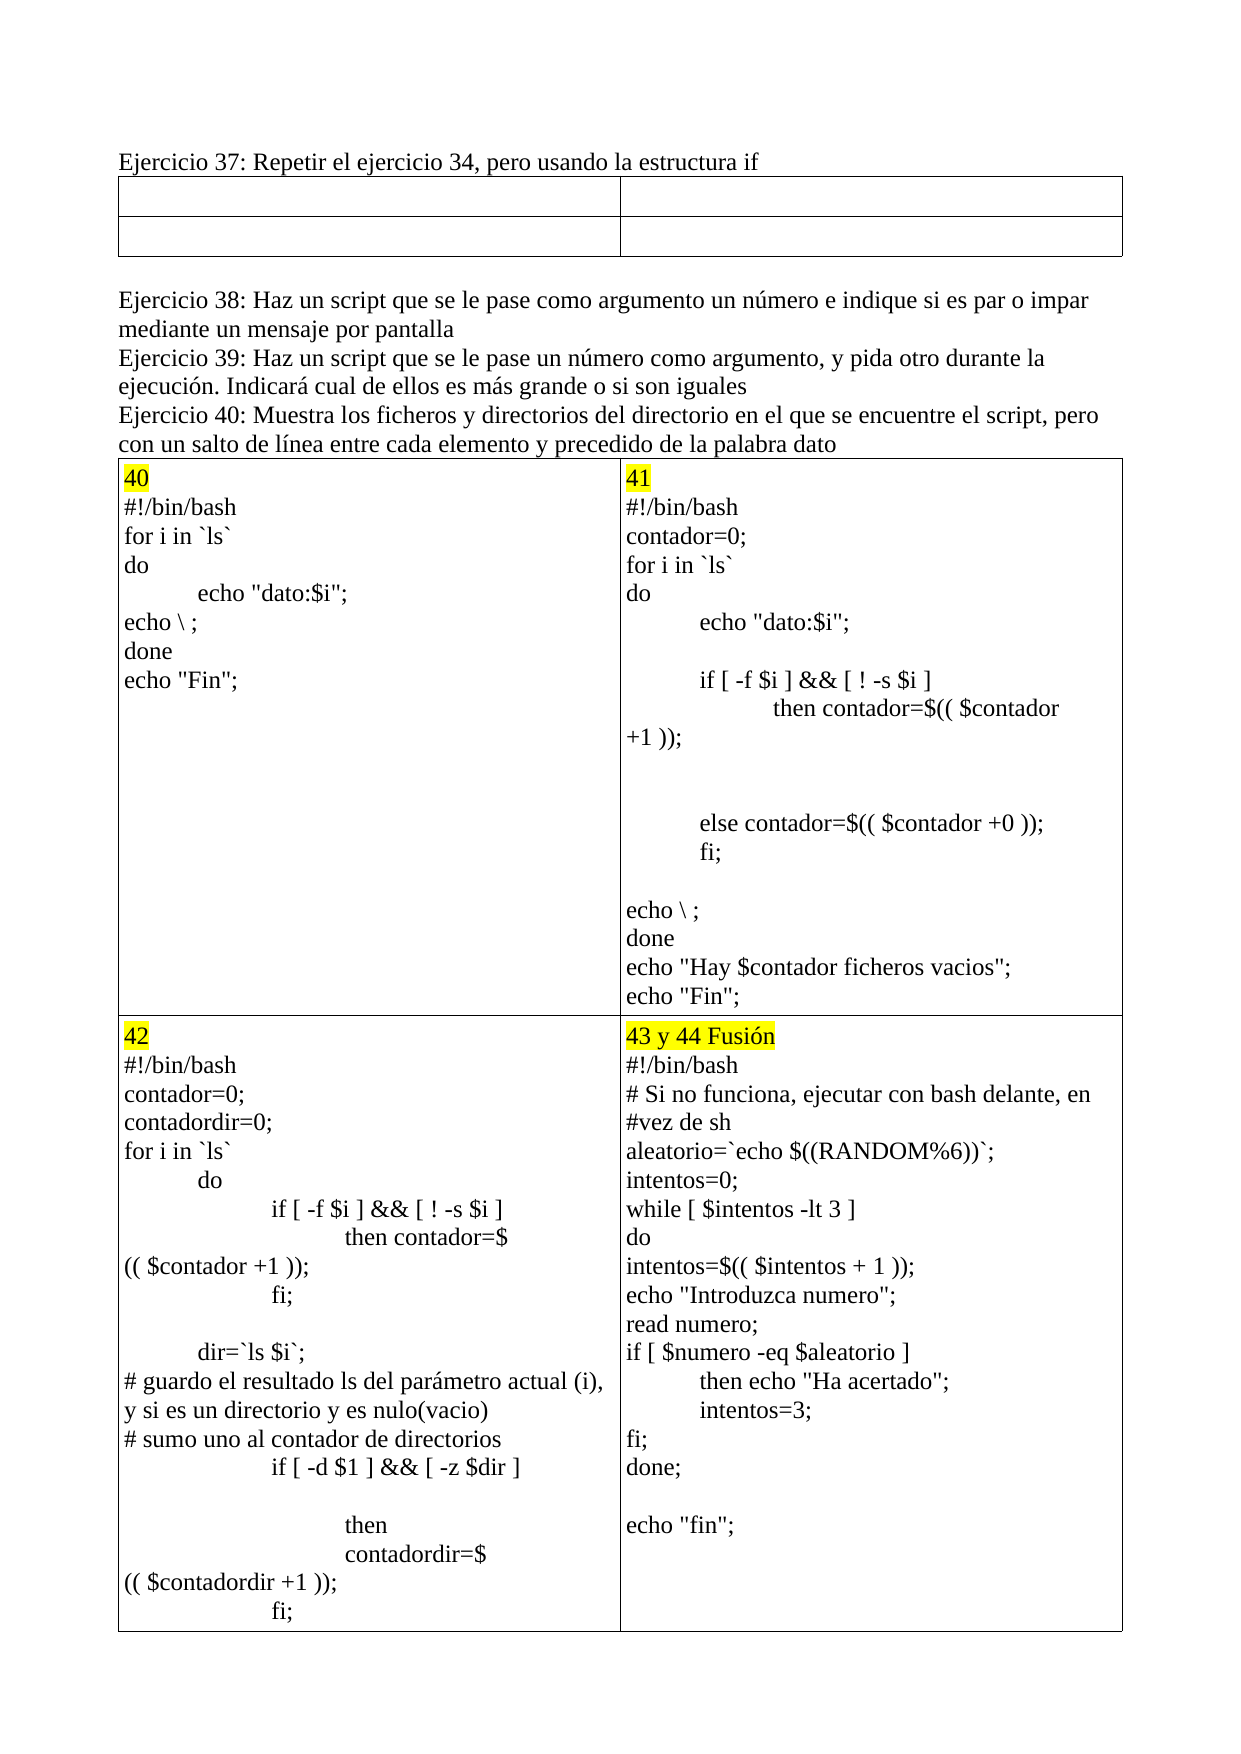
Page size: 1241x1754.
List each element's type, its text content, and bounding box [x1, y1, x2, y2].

table_cell [119, 217, 620, 256]
table_cell [621, 217, 1122, 256]
table_header 41 #!/bin/bash contador=0; for i in `ls` do echo "dato:$i"; if [ -f $i ] && [ ! -s $i ] then contador=$(( $contador +1 )); else contador=$(( $contador +0 )); fi; echo \ ; done echo "Hay $contador ficheros vacios"; echo "Fin"; [621, 459, 1122, 1015]
table_cell 42 #!/bin/bash contador=0; contadordir=0; for i in `ls` do if [ -f $i ] && [ ! -s $i ] then contador=$(( $contador +1 )); fi; dir=`ls $i`; # guardo el resultado ls del parámetro actual (i), y si es un directorio y es nulo(vacio) # sumo uno al contador de directorios if [ -d $1 ] && [ -z $dir ] then contadordir=$(( $contadordir +1 )); fi; [119, 1016, 620, 1631]
text Ejercicio 37: Repetir el ejercicio 34, pero usando la estructura if [118, 147, 1122, 176]
text Ejercicio 40: Muestra los ficheros y directorios del directorio en el que se encuentre el script, pero con un salto de línea entre cada elemento y precedido de la palabra dato [118, 400, 1122, 458]
text Ejercicio 38: Haz un script que se le pase como argumento un número e indique si es par o impar mediante un mensaje por pantalla [118, 285, 1122, 343]
text Ejercicio 39: Haz un script que se le pase un número como argumento, y pida otro durante la ejecución. Indicará cual de ellos es más grande o si son iguales [118, 343, 1122, 400]
table_header [119, 177, 620, 216]
table_header [621, 177, 1122, 216]
table_header 40 #!/bin/bash for i in `ls` do echo "dato:$i"; echo \ ; done echo "Fin"; [119, 459, 620, 1015]
table_cell 43 y 44 Fusión #!/bin/bash # Si no funciona, ejecutar con bash delante, en #vez de sh aleatorio=`echo $((RANDOM%6))`; intentos=0; while [ $intentos -lt 3 ] do intentos=$(( $intentos + 1 )); echo "Introduzca numero"; read numero; if [ $numero -eq $aleatorio ] then echo "Ha acertado"; intentos=3; fi; done; echo "fin"; [621, 1016, 1122, 1631]
